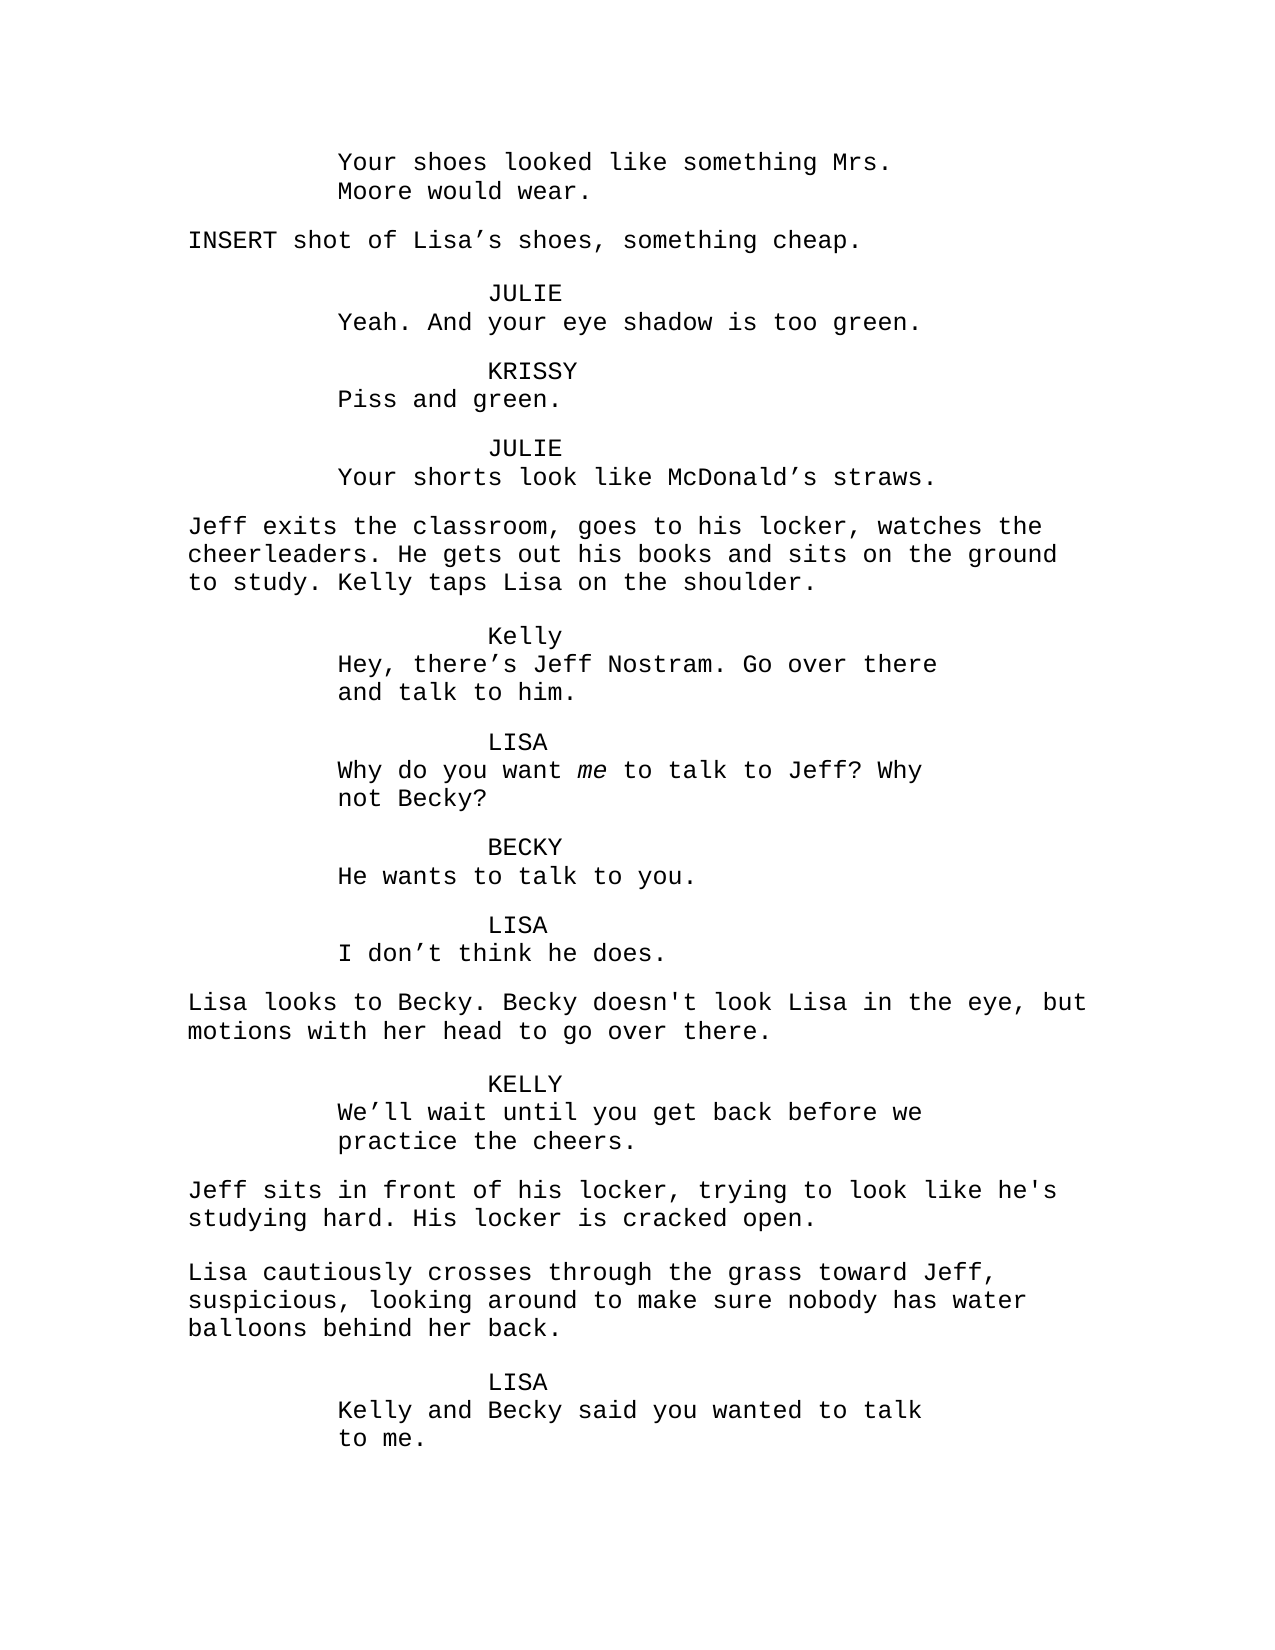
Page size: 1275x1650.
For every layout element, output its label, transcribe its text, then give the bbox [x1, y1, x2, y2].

text LISA [187, 912, 1087, 941]
text JULIE [187, 281, 1087, 309]
text Lisa cautiously crosses through the grass toward Jeff, suspicious, looking around to make sure nobody has water balloons behind her back. [187, 1259, 1087, 1344]
text Hey, there’s Jeff Nostram. Go over there and talk to him. [337, 652, 937, 708]
text Kelly and Becky said you wanted to talk to me. [337, 1397, 937, 1454]
text Why do you want me to talk to Jeff? Why not Becky? [337, 757, 937, 814]
text Piss and green. [337, 387, 937, 415]
text KELLY [187, 1072, 1087, 1100]
text Lisa looks to Becky. Becky doesn't look Lisa in the eye, but motions with her head to go over there. [187, 990, 1087, 1047]
text Your shorts look like McDonald’s straws. [337, 464, 937, 492]
text Kelly [187, 623, 1087, 652]
text Yeah. And your eye shadow is too green. [337, 309, 937, 337]
text Your shoes looked like something Mrs. Moore would wear. [337, 150, 937, 207]
text INSERT shot of Lisa’s shoes, something cheap. [187, 227, 1087, 256]
text Jeff sits in front of his locker, trying to look like he's studying hard. His locker is cracked open. [187, 1177, 1087, 1234]
text LISA [187, 729, 1087, 757]
text We’ll wait until you get back before we practice the cheers. [337, 1100, 937, 1157]
text Jeff exits the classroom, goes to his locker, watches the cheerleaders. He gets out his books and sits on the ground to study. Kelly taps Lisa on the shoulder. [187, 513, 1087, 598]
text I don’t think he does. [337, 941, 937, 969]
text JULIE [187, 436, 1087, 464]
text LISA [187, 1369, 1087, 1397]
text He wants to talk to you. [337, 863, 937, 892]
text BECKY [187, 835, 1087, 863]
text KRISSY [187, 358, 1087, 387]
